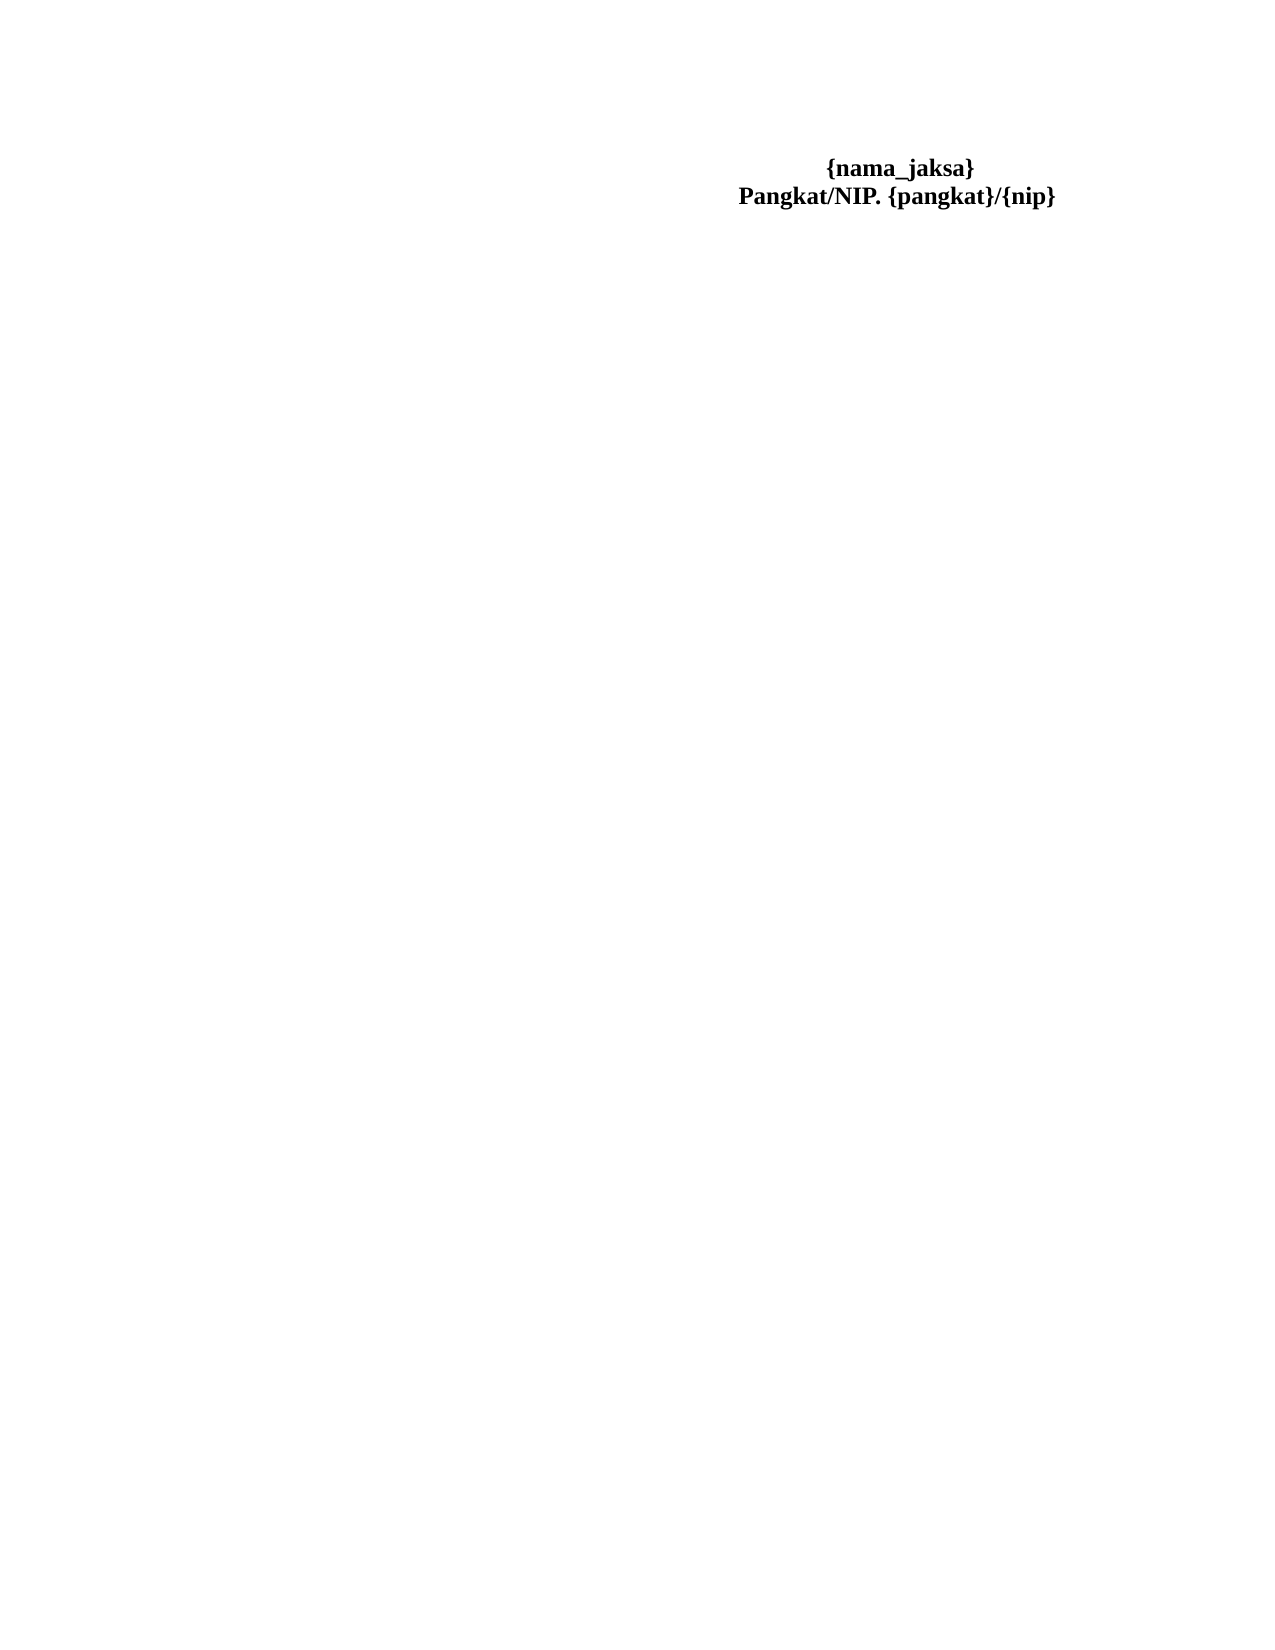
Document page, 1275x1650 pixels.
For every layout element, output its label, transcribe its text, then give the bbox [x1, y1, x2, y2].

table_header {nama_jaksa} Pangkat/NIP. {pangkat}/{nip} [638, 118, 1157, 216]
table_header [118, 118, 637, 216]
